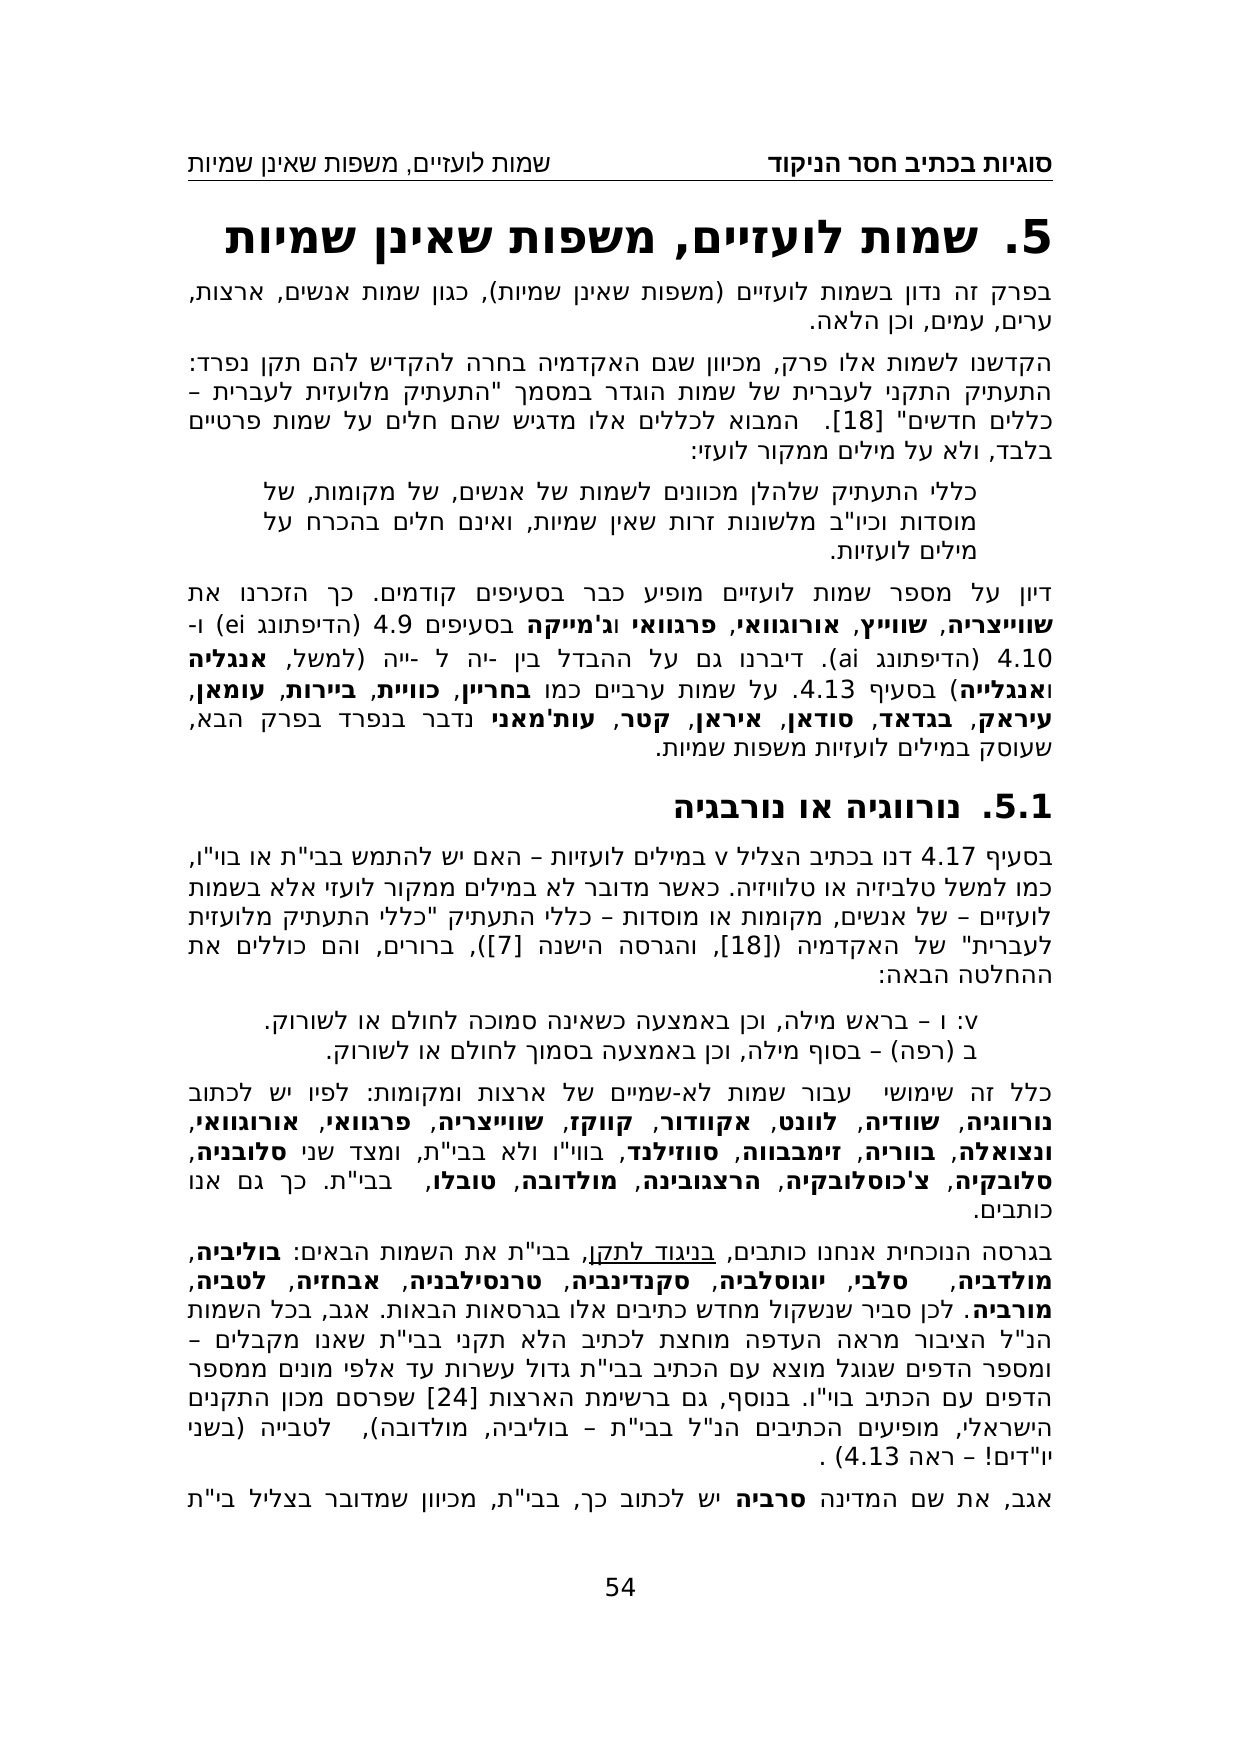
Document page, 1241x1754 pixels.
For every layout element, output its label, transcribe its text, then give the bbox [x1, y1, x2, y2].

text בפרק זה נדון בשמות לועזיים (משפות שאינן שמיות), כגון שמות אנשים, ארצות, ערים, עמים, וכן הלאה. [187, 277, 1053, 336]
text הקדשנו לשמות אלו פרק, מכיוון שגם האקדמיה בחרה להקדיש להם תקן נפרד: התעתיק התקני לעברית של שמות הוגדר במסמך "התעתיק מלועזית לעברית – כללים חדשים" [18]. המבוא לכללים אלו מדגיש שהם חלים על שמות פרטיים בלבד, ולא על מילים ממקור לועזי: [187, 348, 1053, 465]
subtitle נורווגיה או נורבגיה [187, 788, 1053, 826]
text כללי התעתיק שלהלן מכוונים לשמות של אנשים, של מקומות, של מוסדות וכיו"ב מלשונות זרות שאין שמיות, ואינם חלים בהכרח על מילים לועזיות. [262, 478, 978, 565]
text דיון על מספר שמות לועזיים מופיע כבר בסעיפים קודמים. כך הזכרנו את שווייצריה, שווייץ, אורוגוואי, פרגוואי וג'מייקה בסעיפים 4.9 (הדיפתונג ei) ו- 4.10 (הדיפתונג ai). דיברנו גם על ההבדל בין -יה ל -ייה (למשל, אנגליה ואנגלייה) בסעיף 4.13. על שמות ערביים כמו בחריין, כוויית, ביירות, עומאן, עיראק, בגדאד, סודאן, איראן, קטר, עות'מאני נדבר בנפרד בפרק הבא, שעוסק במילים לועזיות משפות שמיות. [187, 578, 1053, 763]
text בגרסה הנוכחית אנחנו כותבים, בניגוד לתקן, בבי"ת את השמות הבאים: בוליביה, מולדביה, סלבי, יוגוסלביה, סקנדינביה, טרנסילבניה, אבחזיה, לטביה, מורביה. לכן סביר שנשקול מחדש כתיבים אלו בגרסאות הבאות. אגב, בכל השמות הנ"ל הציבור מראה העדפה מוחצת לכתיב הלא תקני בבי"ת שאנו מקבלים – ומספר הדפים שגוגל מוצא עם הכתיב בבי"ת גדול עשרות עד אלפי מונים ממספר הדפים עם הכתיב בוי"ו. בנוסף, גם ברשימת הארצות [24] שפרסם מכון התקנים הישראלי, מופיעים הכתיבים הנ"ל בבי"ת – בוליביה, מולדובה), לטבייה (בשני יו"דים! – ראה 4.13) . [187, 1237, 1053, 1471]
text כלל זה שימושי עבור שמות לא-שמיים של ארצות ומקומות: לפיו יש לכתוב נורווגיה, שוודיה, לוונט, אקוודור, קווקז, שווייצריה, פרגוואי, אורוגוואי, ונצואלה, בווריה, זימבבווה, סווזילנד, בווי"ו ולא בבי"ת, ומצד שני סלובניה, סלובקיה, צ'כוסלובקיה, הרצגובינה, מולדובה, טובלו, בבי"ת. כך גם אנו כותבים. [187, 1078, 1053, 1224]
subtitle שמות לועזיים, משפות שאינן שמיות [187, 210, 1053, 264]
text v: ו – בראש מילה, וכן באמצעה כשאינה סמוכה לחולם או לשורוק. ב (רפה) – בסוף מילה, וכן באמצעה בסמוך לחולם או לשורוק. [262, 1002, 978, 1066]
text בסעיף 4.17 דנו בכתיב הצליל v במילים לועזיות – האם יש להתמש בבי"ת או בוי"ו, כמו למשל טלביזיה או טלוויזיה. כאשר מדובר לא במילים ממקור לועזי אלא בשמות לועזיים – של אנשים, מקומות או מוסדות – כללי התעתיק "כללי התעתיק מלועזית לעברית" של האקדמיה ([18], והגרסה הישנה [7]), ברורים, והם כוללים את ההחלטה הבאה: [187, 839, 1053, 990]
text אגב, את שם המדינה סרביה יש לכתוב כך, בבי"ת, מכיוון שמדובר בצליל בי"ת דגושה גם במקור Србија וגם בשפות אחרות (כמו Serbia באנגלית). ההגייה בבי"ת-רפה שגויה, ונובעת כנראה מהקבלה שגויה לשמות המדינות כמו לטביה, בוליביה, וכד'. [187, 1484, 1053, 1513]
